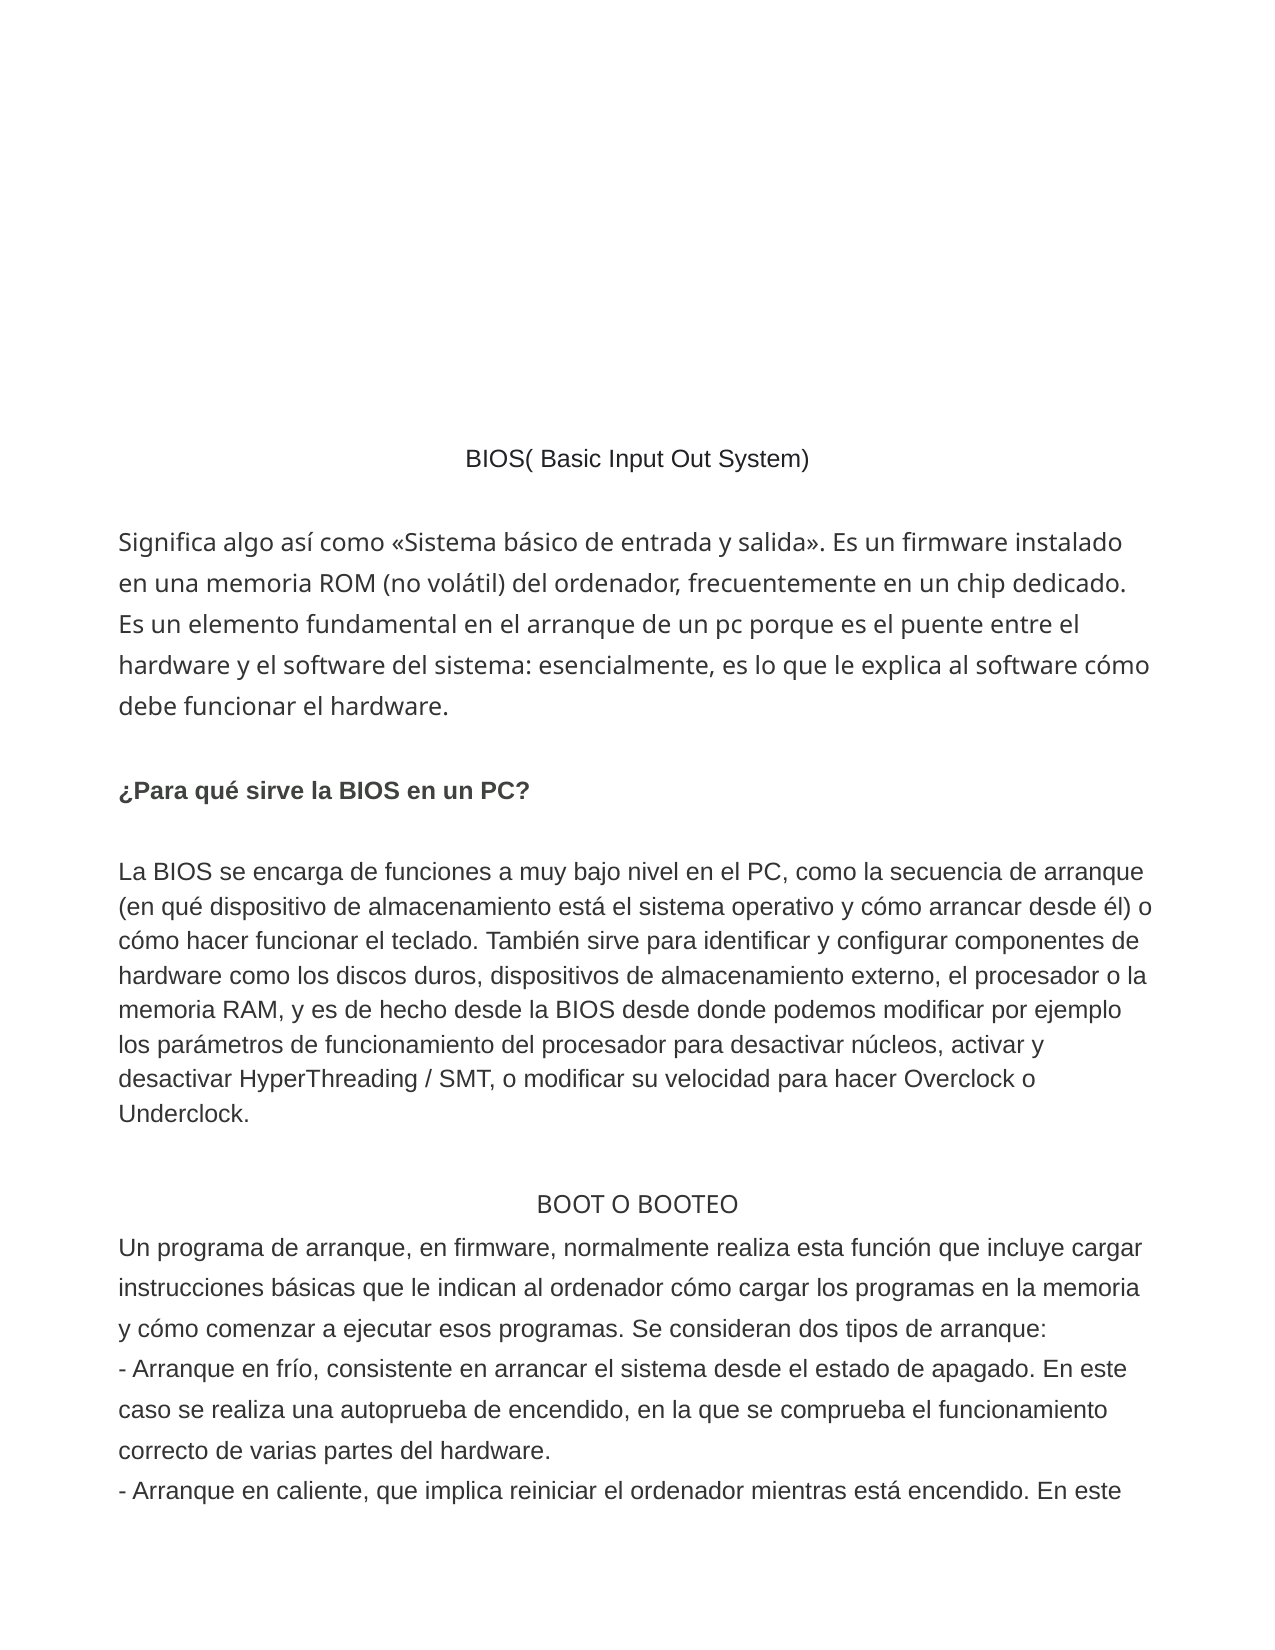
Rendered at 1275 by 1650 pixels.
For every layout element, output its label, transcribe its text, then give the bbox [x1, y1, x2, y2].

text Significa algo así como «Sistema básico de entrada y salida». Es un firmware instalado en una memoria ROM (no volátil) del ordenador, frecuentemente en un chip dedicado. Es un elemento fundamental en el arranque de un pc porque es el puente entre el hardware y el software del sistema: esencialmente, es lo que le explica al software cómo debe funcionar el hardware. [118, 525, 1157, 722]
text Un programa de arranque, en firmware, normalmente realiza esta función que incluye cargar instrucciones básicas que le indican al ordenador cómo cargar los programas en la memoria y cómo comenzar a ejecutar esos programas. Se consideran dos tipos de arranque: - Arranque en frío, consistente en arrancar el sistema desde el estado de apagado. En este caso se realiza una autoprueba de encendido, en la que se comprueba el funcionamiento correcto de varias partes del hardware. - Arranque en caliente, que implica reiniciar el ordenador mientras está encendido. En este [118, 1221, 1157, 1505]
text La BIOS se encarga de funciones a muy bajo nivel en el PC, como la secuencia de arranque (en qué dispositivo de almacenamiento está el sistema operativo y cómo arrancar desde él) o cómo hacer funcionar el teclado. También sirve para identificar y configurar componentes de hardware como los discos duros, dispositivos de almacenamiento externo, el procesador o la memoria RAM, y es de hecho desde la BIOS desde donde podemos modificar por ejemplo los parámetros de funcionamiento del procesador para desactivar núcleos, activar y desactivar HyperThreading / SMT, o modificar su velocidad para hacer Overclock o Underclock. [118, 857, 1157, 1127]
subtitle BOOT O BOOTEO [118, 1180, 1157, 1221]
text BIOS( Basic Input Out System) [118, 443, 1157, 472]
text ¿Para qué sirve la BIOS en un PC? [118, 776, 1157, 805]
